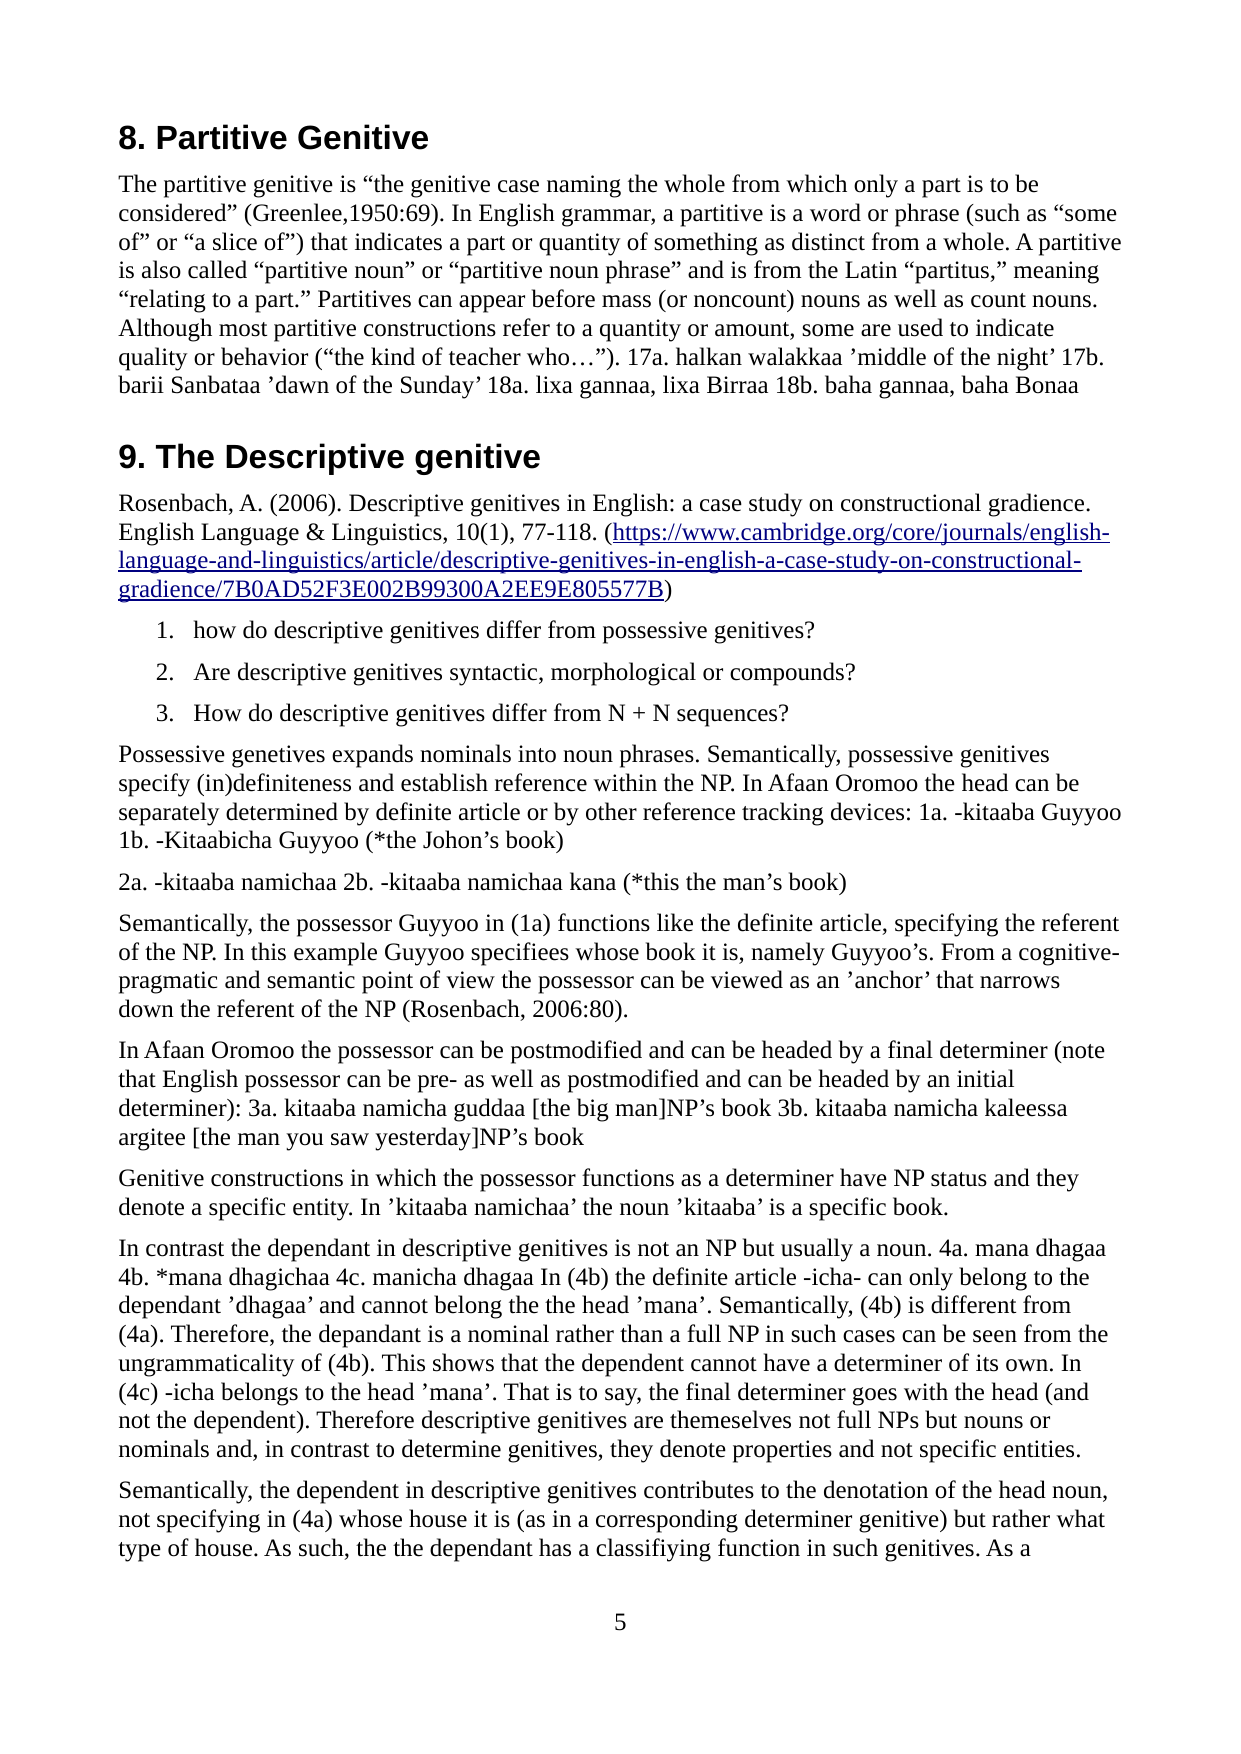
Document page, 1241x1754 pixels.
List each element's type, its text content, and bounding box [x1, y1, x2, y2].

text Genitive constructions in which the possessor functions as a determiner have NP status and they denote a specific entity. In ’kitaaba namichaa’ the noun ’kitaaba’ is a specific book. [118, 1163, 1122, 1220]
subtitle Partitive Genitive [118, 118, 1122, 157]
text Semantically, the dependent in descriptive genitives contributes to the denotation of the head noun, not specifying in (4a) whose house it is (as in a corresponding determiner genitive) but rather what type of house. As such, the the dependant has a classifiying function in such genitives. As a [118, 1475, 1122, 1562]
text Possessive genetives expands nominals into noun phrases. Semantically, possessive genitives specify (in)definiteness and establish reference within the NP. In Afaan Oromoo the head can be separately determined by definite article or by other reference tracking devices: 1a. -kitaaba Guyyoo 1b. -Kitaabicha Guyyoo (*the Johon’s book) [118, 739, 1122, 854]
subtitle The Descriptive genitive [118, 437, 1122, 475]
list How do descriptive genitives differ from N + N sequences? [156, 698, 1122, 727]
text 2a. -kitaaba namichaa 2b. -kitaaba namichaa kana (*this the man’s book) [118, 867, 1122, 895]
text In Afaan Oromoo the possessor can be postmodified and can be headed by a final determiner (note that English possessor can be pre- as well as postmodified and can be headed by an initial determiner): 3a. kitaaba namicha guddaa [the big man]NP’s book 3b. kitaaba namicha kaleessa argitee [the man you saw yesterday]NP’s book [118, 1035, 1122, 1150]
text Rosenbach, A. (2006). Descriptive genitives in English: a case study on constructional gradience. English Language & Linguistics, 10(1), 77-118. (https://www.cambridge.org/core/journals/english-language-and-linguistics/article/descriptive-genitives-in-english-a-case-study-on-constructional-gradience/7B0AD52F3E002B99300A2EE9E805577B) [118, 488, 1122, 603]
list Are descriptive genitives syntactic, morphological or compounds? [156, 657, 1122, 685]
text In contrast the dependant in descriptive genitives is not an NP but usually a noun. 4a. mana dhagaa 4b. *mana dhagichaa 4c. manicha dhagaa In (4b) the definite article -icha- can only belong to the dependant ’dhagaa’ and cannot belong the the head ’mana’. Semantically, (4b) is different from (4a). Therefore, the depandant is a nominal rather than a full NP in such cases can be seen from the ungrammaticality of (4b). This shows that the dependent cannot have a determiner of its own. In (4c) -icha belongs to the head ’mana’. That is to say, the final determiner goes with the head (and not the dependent). Therefore descriptive genitives are themeselves not full NPs but nouns or nominals and, in contrast to determine genitives, they denote properties and not specific entities. [118, 1233, 1122, 1463]
text Semantically, the possessor Guyyoo in (1a) functions like the definite article, specifying the referent of the NP. In this example Guyyoo specifiees whose book it is, namely Guyyoo’s. From a cognitive-pragmatic and semantic point of view the possessor can be viewed as an ’anchor’ that narrows down the referent of the NP (Rosenbach, 2006:80). [118, 908, 1122, 1023]
text The partitive genitive is “the genitive case naming the whole from which only a part is to be considered” (Greenlee,1950:69). In English grammar, a partitive is a word or phrase (such as “some of” or “a slice of”) that indicates a part or quantity of something as distinct from a whole. A partitive is also called “partitive noun” or “partitive noun phrase” and is from the Latin “partitus,” meaning “relating to a part.” Partitives can appear before mass (or noncount) nouns as well as count nouns. Although most partitive constructions refer to a quantity or amount, some are used to indicate quality or behavior (“the kind of teacher who…”). 17a. halkan walakkaa ’middle of the night’ 17b. barii Sanbataa ’dawn of the Sunday’ 18a. lixa gannaa, lixa Birraa 18b. baha gannaa, baha Bonaa [118, 169, 1122, 399]
list how do descriptive genitives differ from possessive genitives? [156, 615, 1122, 644]
